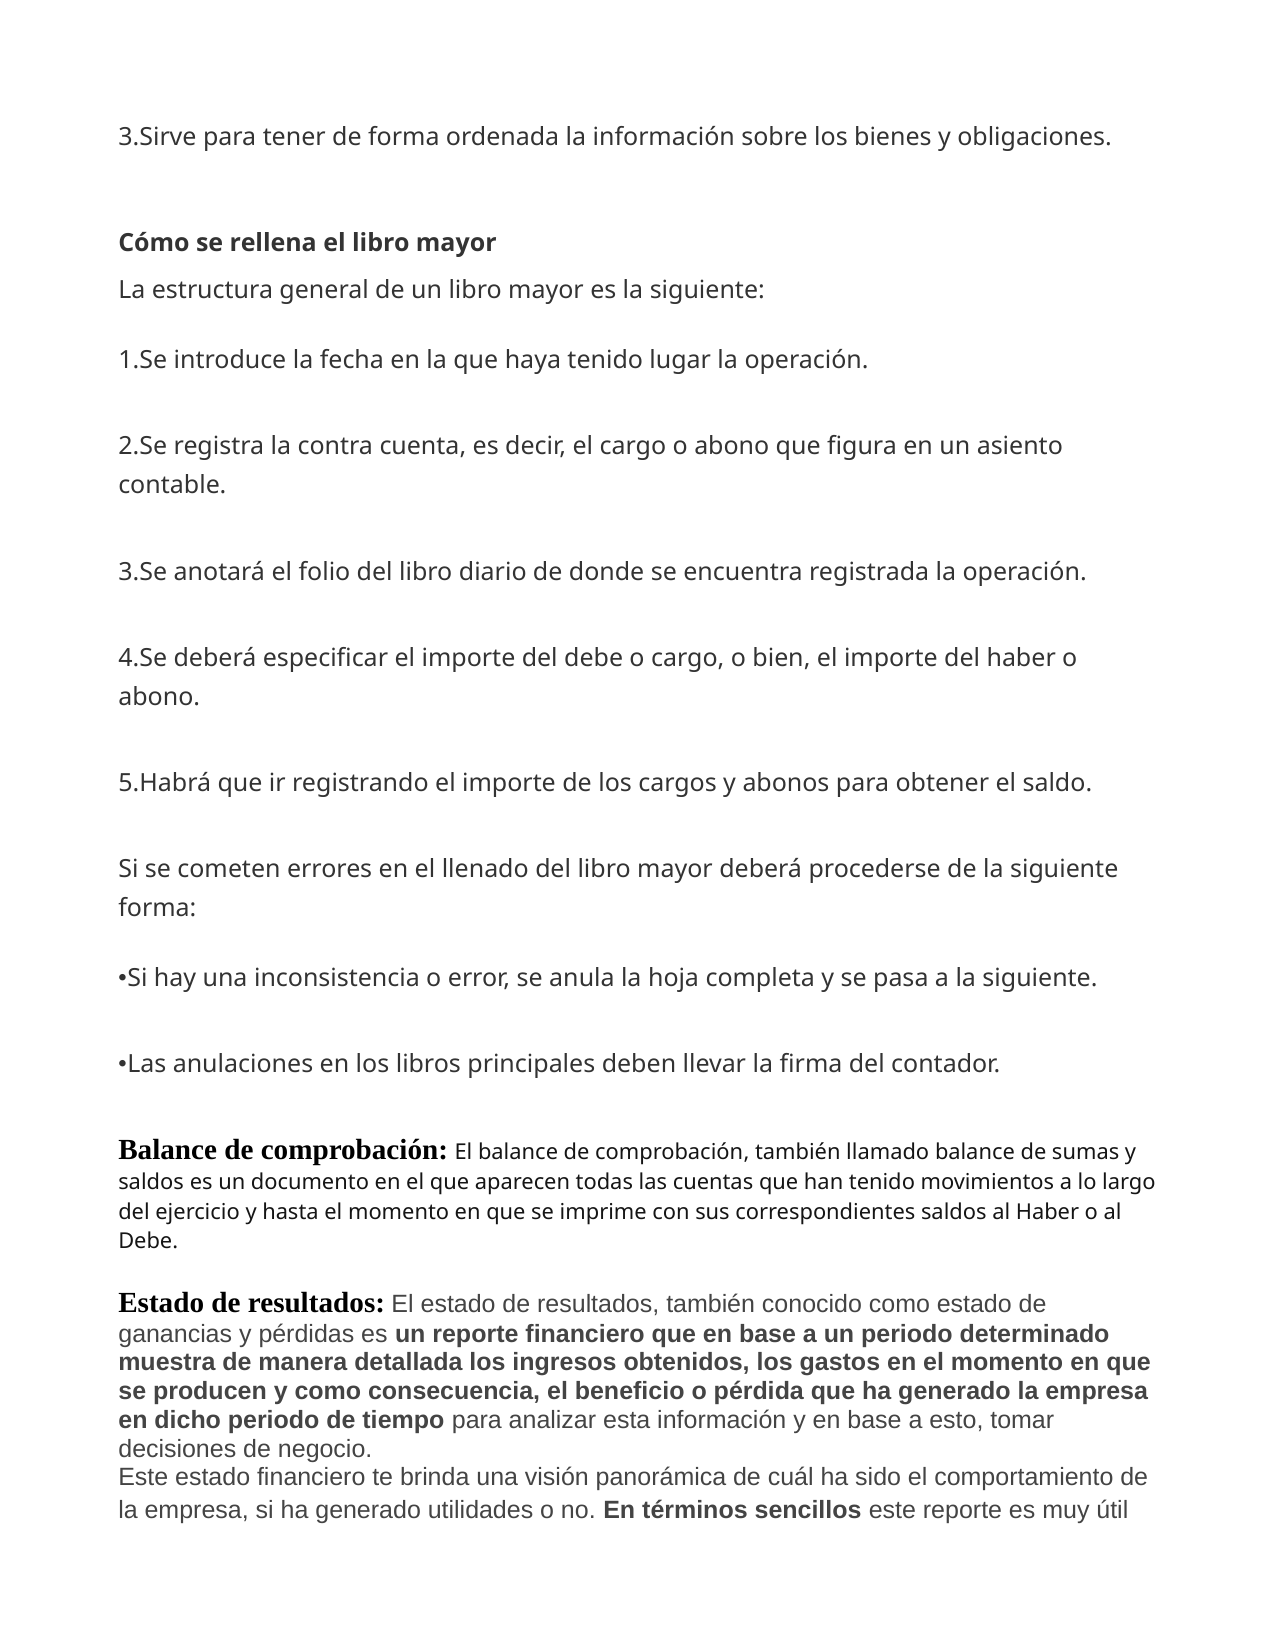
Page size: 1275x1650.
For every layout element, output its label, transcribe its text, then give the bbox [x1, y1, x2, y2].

subtitle Cómo se rellena el libro mayor [118, 225, 1157, 259]
text Este estado financiero te brinda una visión panorámica de cuál ha sido el comportamiento de la empresa, si ha generado utilidades o no. En términos sencillos este reporte es muy útil [118, 1462, 1157, 1524]
list Se introduce la fecha en la que haya tenido lugar la operación. [118, 342, 1157, 376]
list Se deberá especificar el importe del debe o cargo, o bien, el importe del haber o abono. [118, 639, 1157, 712]
list 3.Sirve para tener de forma ordenada la información sobre los bienes y obligaciones. [118, 118, 1157, 152]
list Se registra la contra cuenta, es decir, el cargo o abono que figura en un asiento contable. [118, 428, 1157, 501]
list Habrá que ir registrando el importe de los cargos y abonos para obtener el saldo. [118, 764, 1157, 798]
text Balance de comprobación: El balance de comprobación, también llamado balance de sumas y saldos es un documento en el que aparecen todas las cuentas que han tenido movimientos a lo largo del ejercicio y hasta el momento en que se imprime con sus correspondientes saldos al Haber o al Debe. [118, 1132, 1157, 1255]
text Si se cometen errores en el llenado del libro mayor deberá procederse de la siguiente forma: [118, 851, 1157, 924]
list Se anotará el folio del libro diario de donde se encuentra registrada la operación. [118, 553, 1157, 587]
list Si hay una inconsistencia o error, se anula la hoja completa y se pasa a la siguiente. [118, 960, 1157, 994]
text Estado de resultados: El estado de resultados, también conocido como estado de ganancias y pérdidas es un reporte financiero que en base a un periodo determinado muestra de manera detallada los ingresos obtenidos, los gastos en el momento en que se producen y como consecuencia, el beneficio o pérdida que ha generado la empresa en dicho periodo de tiempo para analizar esta información y en base a esto, tomar decisiones de negocio. [118, 1285, 1157, 1462]
list Las anulaciones en los libros principales deben llevar la firma del contador. [118, 1046, 1157, 1080]
text La estructura general de un libro mayor es la siguiente: [118, 272, 1157, 306]
